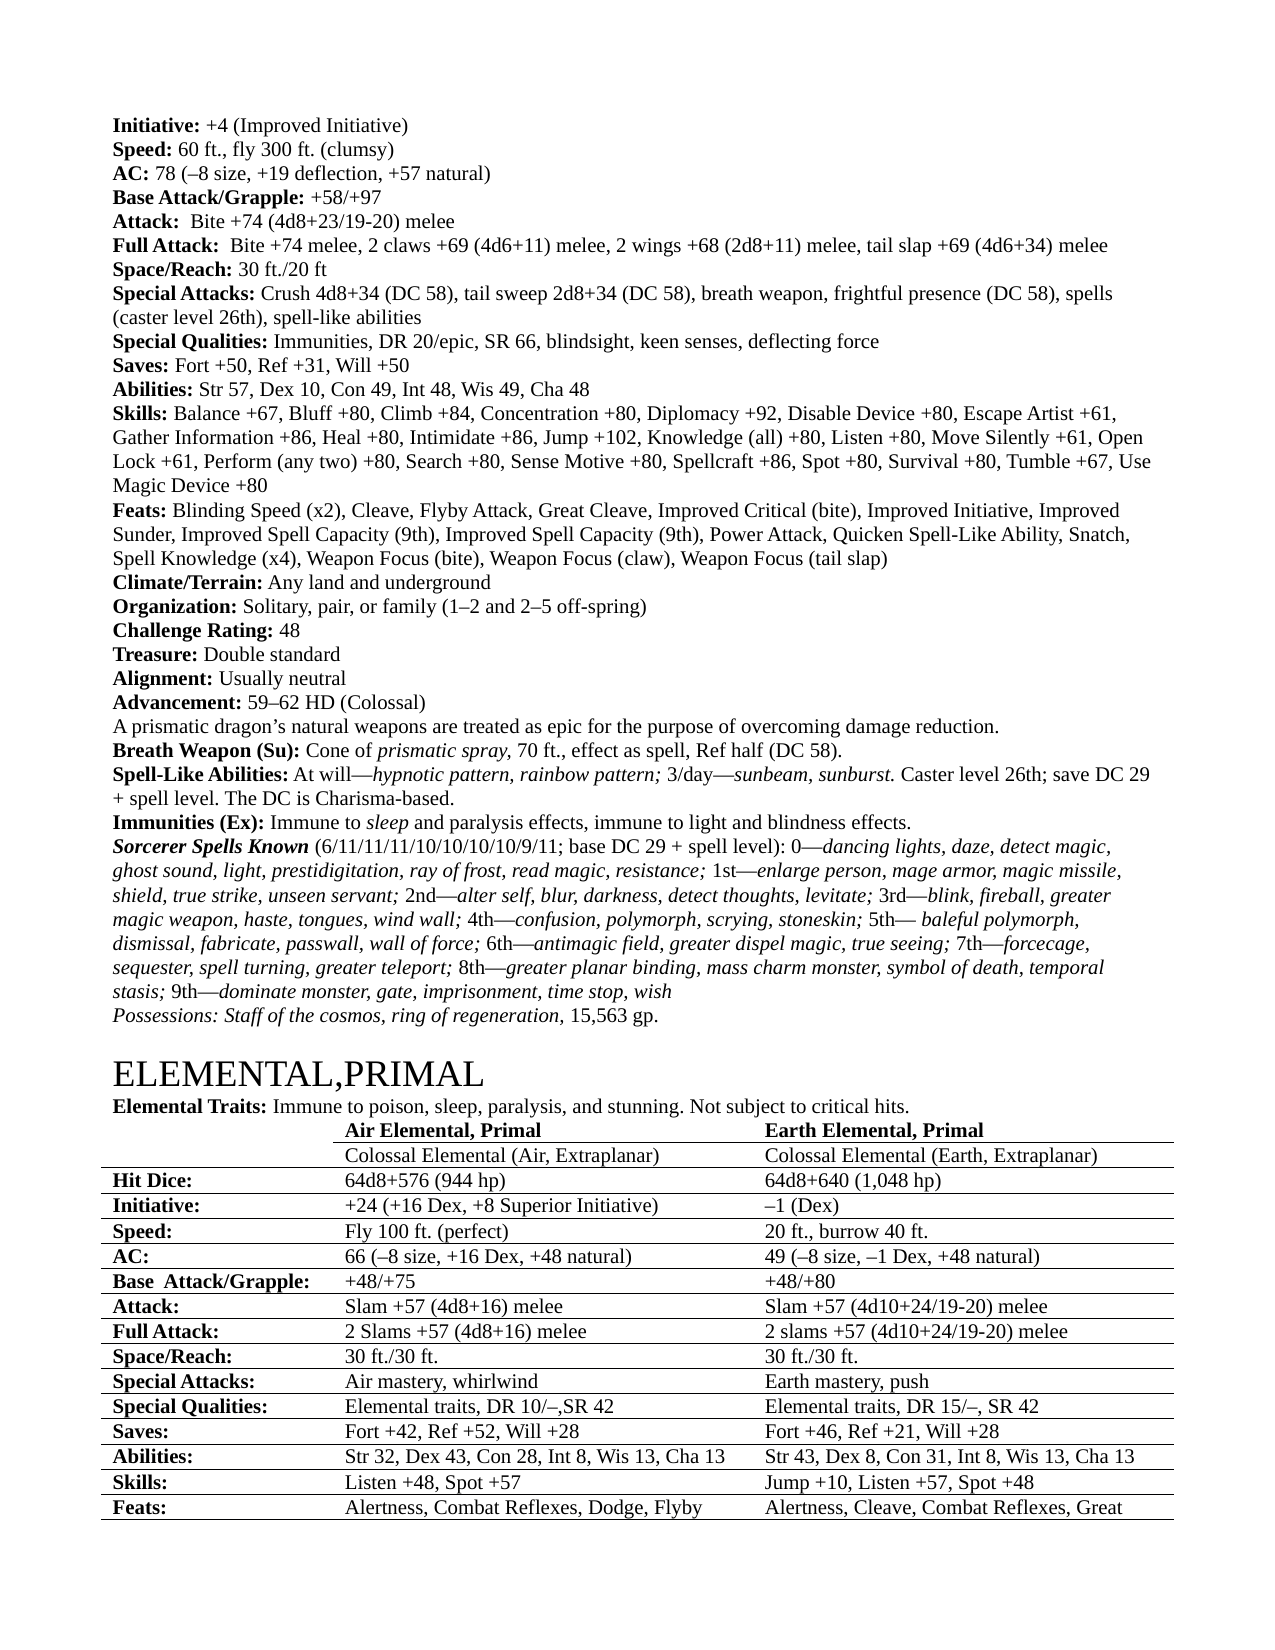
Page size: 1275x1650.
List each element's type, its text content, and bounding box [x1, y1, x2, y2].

table_cell Alertness, Cleave, Combat Reflexes, Great [753, 1495, 1174, 1519]
text Advancement: 59–62 HD (Colossal) [112, 690, 1162, 714]
text Feats: Blinding Speed (x2), Cleave, Flyby Attack, Great Cleave, Improved Critical (bite), Improved Initiative, Improved Sunder, Improved Spell Capacity (9th), Improved Spell Capacity (9th), Power Attack, Quicken Spell-Like Ability, Snatch, Spell Knowledge (x4), Weapon Focus (bite), Weapon Focus (claw), Weapon Focus (tail slap) [112, 497, 1162, 570]
text Challenge Rating: 48 [112, 618, 1162, 642]
table_cell 66 (–8 size, +16 Dex, +48 natural) [333, 1244, 753, 1268]
table_cell Special Qualities: [101, 1394, 333, 1418]
table_cell 30 ft./30 ft. [753, 1344, 1174, 1368]
table_cell 49 (–8 size, –1 Dex, +48 natural) [753, 1244, 1174, 1268]
table_cell Special Attacks: [101, 1369, 333, 1393]
text Alignment: Usually neutral [112, 666, 1162, 690]
table_cell Fort +42, Ref +52, Will +28 [333, 1419, 753, 1443]
table_cell Colossal Elemental (Earth, Extraplanar) [753, 1143, 1174, 1167]
text Sorcerer Spells Known (6/11/11/11/10/10/10/10/9/11; base DC 29 + spell level): 0—dancing lights, daze, detect magic, ghost sound, light, prestidigitation, ray of frost, read magic, resistance; 1st—enlarge person, mage armor, magic missile, shield, true strike, unseen servant; 2nd—alter self, blur, darkness, detect thoughts, levitate; 3rd—blink, fireball, greater magic weapon, haste, tongues, wind wall; 4th—confusion, polymorph, scrying, stoneskin; 5th— baleful polymorph, dismissal, fabricate, passwall, wall of force; 6th—antimagic field, greater dispel magic, true seeing; 7th—forcecage, sequester, spell turning, greater teleport; 8th—greater planar binding, mass charm monster, symbol of death, temporal stasis; 9th—dominate monster, gate, imprisonment, time stop, wish [112, 834, 1162, 1003]
table_cell Initiative: [101, 1194, 333, 1217]
table_cell Full Attack: [101, 1319, 333, 1343]
table_cell Speed: [101, 1219, 333, 1243]
table_cell 20 ft., burrow 40 ft. [753, 1219, 1174, 1243]
text Special Attacks: Crush 4d8+34 (DC 58), tail sweep 2d8+34 (DC 58), breath weapon, frightful presence (DC 58), spells (caster level 26th), spell-like abilities [112, 281, 1162, 329]
table_cell Saves: [101, 1419, 333, 1443]
table_cell Jump +10, Listen +57, Spot +48 [753, 1470, 1174, 1494]
text Elemental Traits: Immune to poison, sleep, paralysis, and stunning. Not subject to critical hits. [112, 1094, 1162, 1118]
text Skills: Balance +67, Bluff +80, Climb +84, Concentration +80, Diplomacy +92, Disable Device +80, Escape Artist +61, Gather Information +86, Heal +80, Intimidate +86, Jump +102, Knowledge (all) +80, Listen +80, Move Silently +61, Open Lock +61, Perform (any two) +80, Search +80, Sense Motive +80, Spellcraft +86, Spot +80, Survival +80, Tumble +67, Use Magic Device +80 [112, 401, 1162, 497]
text Base Attack/Grapple: +58/+97 [112, 185, 1162, 209]
table_cell Fly 100 ft. (perfect) [333, 1219, 753, 1243]
text Space/Reach: 30 ft./20 ft [112, 257, 1162, 281]
table_cell Fort +46, Ref +21, Will +28 [753, 1419, 1174, 1443]
text Special Qualities: Immunities, DR 20/epic, SR 66, blindsight, keen senses, deflecting force [112, 329, 1162, 353]
text Saves: Fort +50, Ref +31, Will +50 [112, 353, 1162, 377]
table_cell Space/Reach: [101, 1344, 333, 1368]
table_cell Alertness, Combat Reflexes, Dodge, Flyby [333, 1495, 753, 1519]
table_cell Slam +57 (4d8+16) melee [333, 1294, 753, 1318]
table_cell Skills: [101, 1470, 333, 1494]
table_cell Elemental traits, DR 10/­–,SR 42 [333, 1394, 753, 1418]
text Breath Weapon (Su): Cone of prismatic spray, 70 ft., effect as spell, Ref half (DC 58). [112, 738, 1162, 762]
text Abilities: Str 57, Dex 10, Con 49, Int 48, Wis 49, Cha 48 [112, 377, 1162, 401]
text Organization: Solitary, pair, or family (1–2 and 2–5 off-spring) [112, 594, 1162, 618]
table_cell 30 ft./30 ft. [333, 1344, 753, 1368]
table_header [101, 1118, 333, 1167]
table_cell Earth mastery, push [753, 1369, 1174, 1393]
table_cell Elemental traits, DR 15/–, SR 42 [753, 1394, 1174, 1418]
table_cell 64d8+640 (1,048 hp) [753, 1168, 1174, 1192]
text Speed: 60 ft., fly 300 ft. (clumsy) [112, 137, 1162, 161]
text Climate/Terrain: Any land and underground [112, 570, 1162, 594]
table_cell Abilities: [101, 1445, 333, 1468]
table_header Earth Elemental, Primal [753, 1118, 1174, 1142]
table_cell Str 32, Dex 43, Con 28, Int 8, Wis 13, Cha 13 [333, 1445, 753, 1468]
text Spell-Like Abilities: At will—hypnotic pattern, rainbow pattern; 3/day—sunbeam, sunburst. Caster level 26th; save DC 29 + spell level. The DC is Charisma-based. [112, 762, 1162, 810]
subtitle Full Attack: Bite +74 melee, 2 claws +69 (4d6+11) melee, 2 wings +68 (2d8+11) melee, tail slap +69 (4d6+34) melee [112, 233, 1162, 257]
table_cell +24 (+16 Dex, +8 Superior Initiative) [333, 1194, 753, 1217]
table_cell AC: [101, 1244, 333, 1268]
table_cell Attack: [101, 1294, 333, 1318]
subtitle Attack: Bite +74 (4d8+23/19-20) melee [112, 209, 1162, 233]
text Immunities (Ex): Immune to sleep and paralysis effects, immune to light and blindness effects. [112, 810, 1162, 834]
text AC: 78 (–8 size, +19 deflection, +57 natural) [112, 161, 1162, 185]
table_cell +48/+75 [333, 1269, 753, 1293]
table_cell Feats: [101, 1495, 333, 1519]
table_cell Listen +48, Spot +57 [333, 1470, 753, 1494]
table_cell 2 Slams +57 (4d8+16) melee [333, 1319, 753, 1343]
table_cell 2 slams +57 (4d10+24/19-20) melee [753, 1319, 1174, 1343]
table_cell Slam +57 (4d10+24/19-20) melee [753, 1294, 1174, 1318]
text Initiative: +4 (Improved Initiative) [112, 112, 1162, 137]
text Treasure: Double standard [112, 642, 1162, 666]
table_header Air Elemental, Primal [333, 1118, 753, 1142]
text Possessions: Staff of the cosmos, ring of regeneration, 15,563 gp. [112, 1003, 1162, 1027]
text A prismatic dragon’s natural weapons are treated as epic for the purpose of overcoming damage reduction. [112, 714, 1162, 738]
table_cell Base Attack/Grapple: [101, 1269, 333, 1293]
table_cell 64d8+576 (944 hp) [333, 1168, 753, 1192]
table_cell +48/+80 [753, 1269, 1174, 1293]
table_cell Colossal Elemental (Air, Extraplanar) [333, 1143, 753, 1167]
table_cell Str 43, Dex 8, Con 31, Int 8, Wis 13, Cha 13 [753, 1445, 1174, 1468]
subtitle ELEMENTAL,PRIMAL [112, 1051, 1162, 1094]
table_cell Hit Dice: [101, 1168, 333, 1192]
table_cell Air mastery, whirlwind [333, 1369, 753, 1393]
table_cell –1 (Dex) [753, 1194, 1174, 1217]
